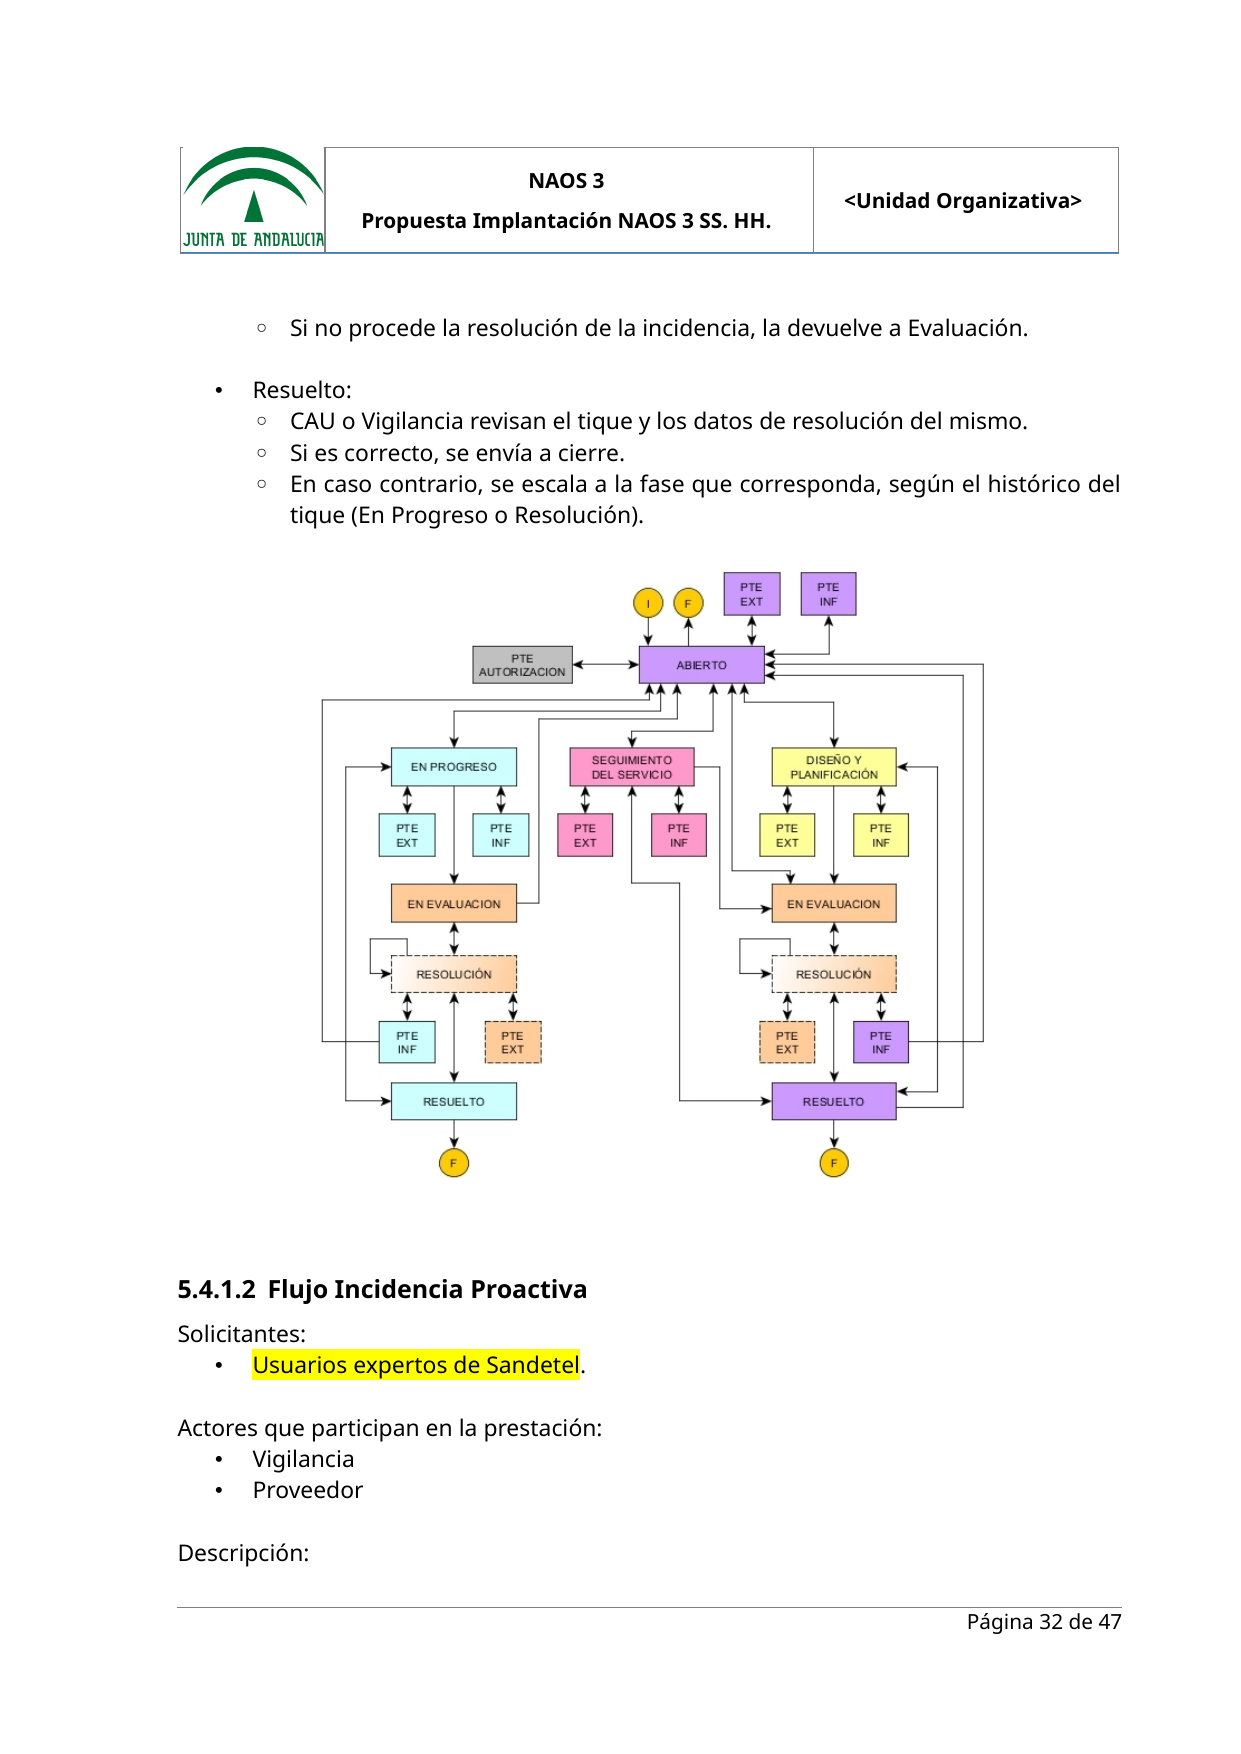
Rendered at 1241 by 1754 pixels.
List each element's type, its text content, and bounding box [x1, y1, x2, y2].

list En caso contrario, se escala a la fase que corresponda, según el histórico del tique (En Progreso o Resolución). [252, 468, 1122, 530]
list Vigilancia [215, 1443, 1122, 1474]
list Si no procede la resolución de la incidencia, la devuelve a Evaluación. [252, 311, 1122, 343]
picture [183, 147, 324, 246]
list CAU o Vigilancia revisan el tique y los datos de resolución del mismo. [252, 405, 1122, 436]
list Usuarios expertos de Sandetel. [215, 1349, 1122, 1380]
text Descripción: [177, 1537, 1122, 1568]
list Si es correcto, se envía a cierre. [252, 436, 1122, 468]
text Actores que participan en la prestación: [177, 1412, 1122, 1443]
text Solicitantes: [177, 1318, 1122, 1349]
picture [295, 561, 1004, 1184]
list Proveedor [215, 1474, 1122, 1505]
list Resuelto: [215, 374, 1122, 405]
subtitle Flujo Incidencia Proactiva [177, 1271, 1122, 1305]
